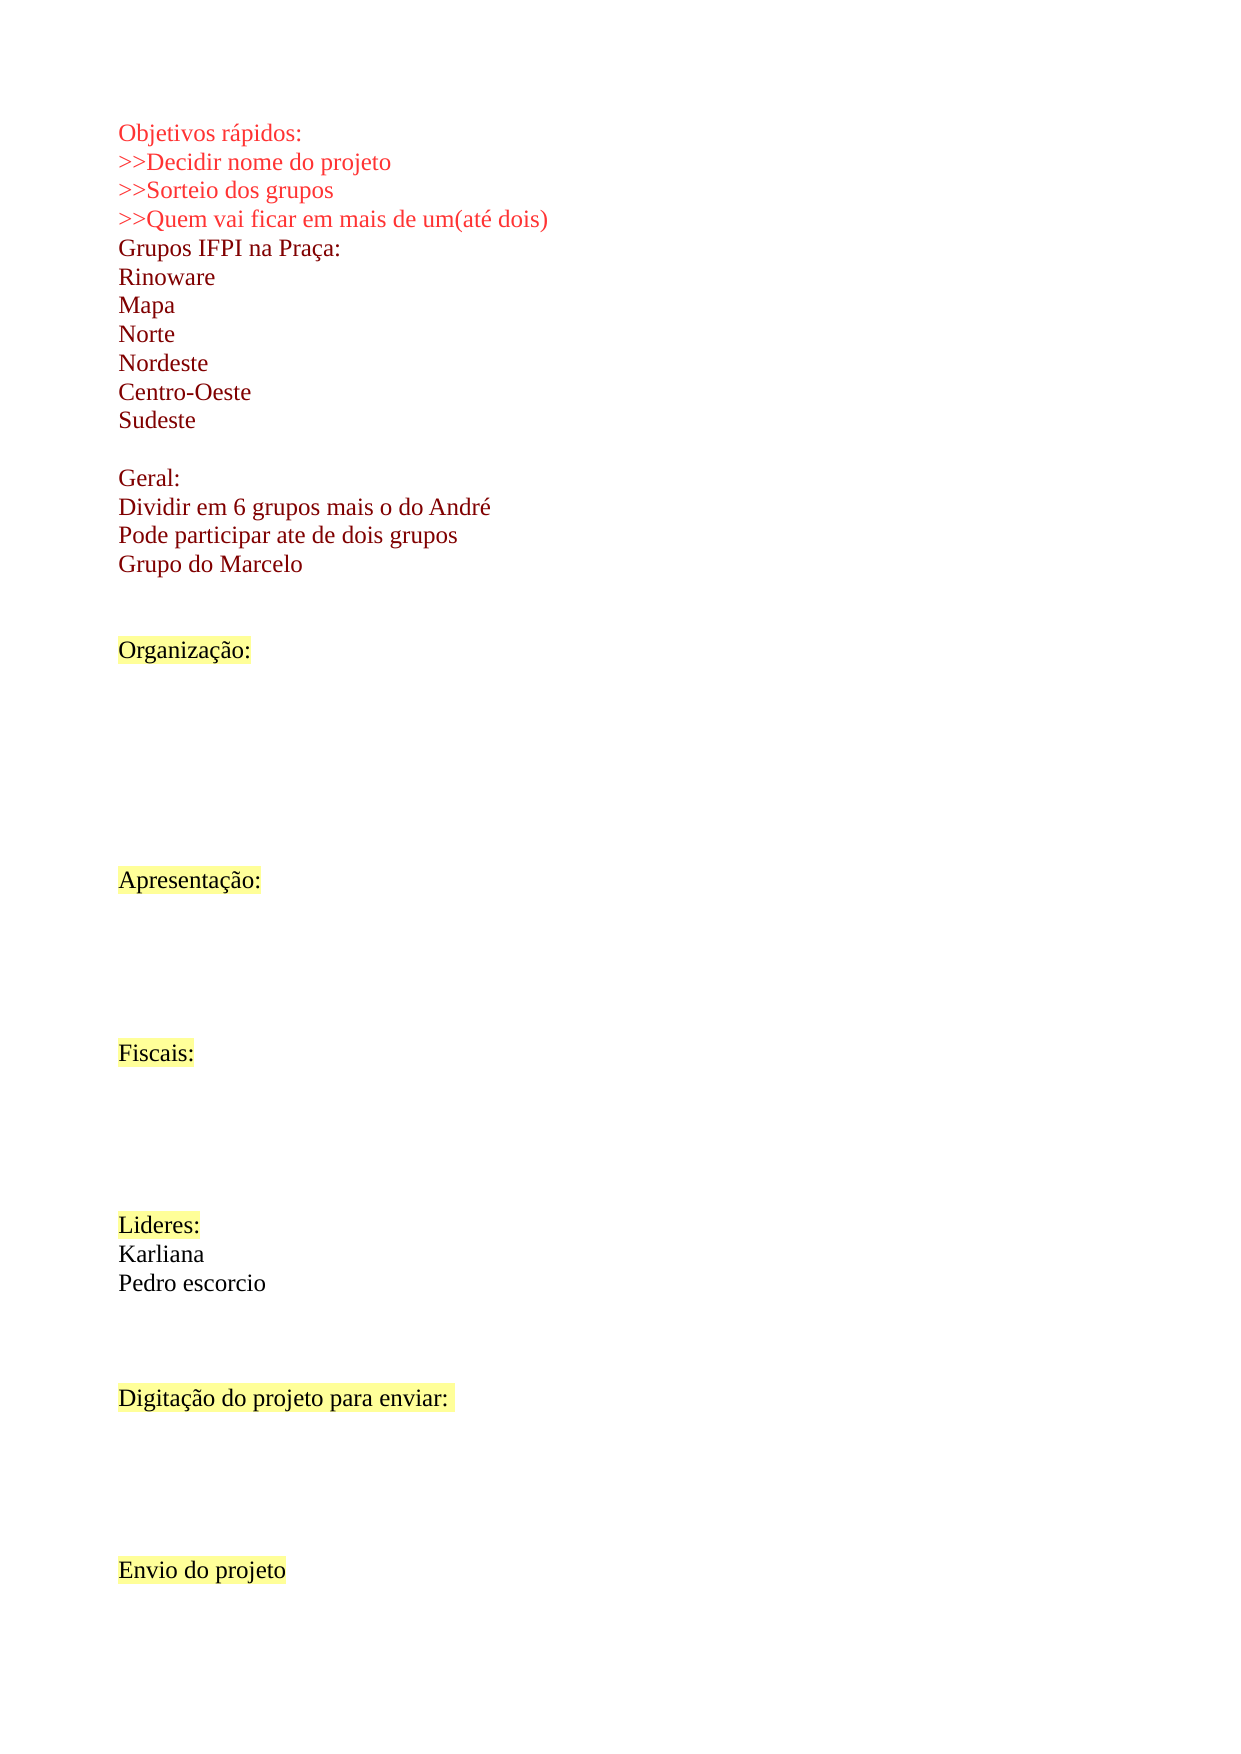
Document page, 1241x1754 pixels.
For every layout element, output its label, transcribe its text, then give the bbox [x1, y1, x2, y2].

text Karliana [118, 1239, 1122, 1268]
text Organização: [118, 636, 1122, 664]
text Digitação do projeto para enviar: [118, 1383, 1122, 1412]
text >>Sorteio dos grupos [118, 176, 1122, 204]
text Grupos IFPI na Praça: [118, 233, 1122, 262]
text Apresentação: [118, 866, 1122, 894]
text Envio do projeto [118, 1556, 1122, 1584]
text Nordeste [118, 348, 1122, 377]
text Rinoware [118, 262, 1122, 291]
text Lideres: [118, 1211, 1122, 1239]
text Dividir em 6 grupos mais o do André [118, 492, 1122, 521]
text >>Decidir nome do projeto [118, 147, 1122, 176]
text Geral: [118, 463, 1122, 492]
text Mapa [118, 291, 1122, 319]
text Fiscais: [118, 1038, 1122, 1067]
text Grupo do Marcelo [118, 549, 1122, 578]
text Sudeste [118, 406, 1122, 434]
text Pode participar ate de dois grupos [118, 521, 1122, 549]
text Centro-Oeste [118, 377, 1122, 406]
text Objetivos rápidos: [118, 118, 1122, 147]
text >>Quem vai ficar em mais de um(até dois) [118, 204, 1122, 233]
text Norte [118, 319, 1122, 348]
text Pedro escorcio [118, 1268, 1122, 1297]
